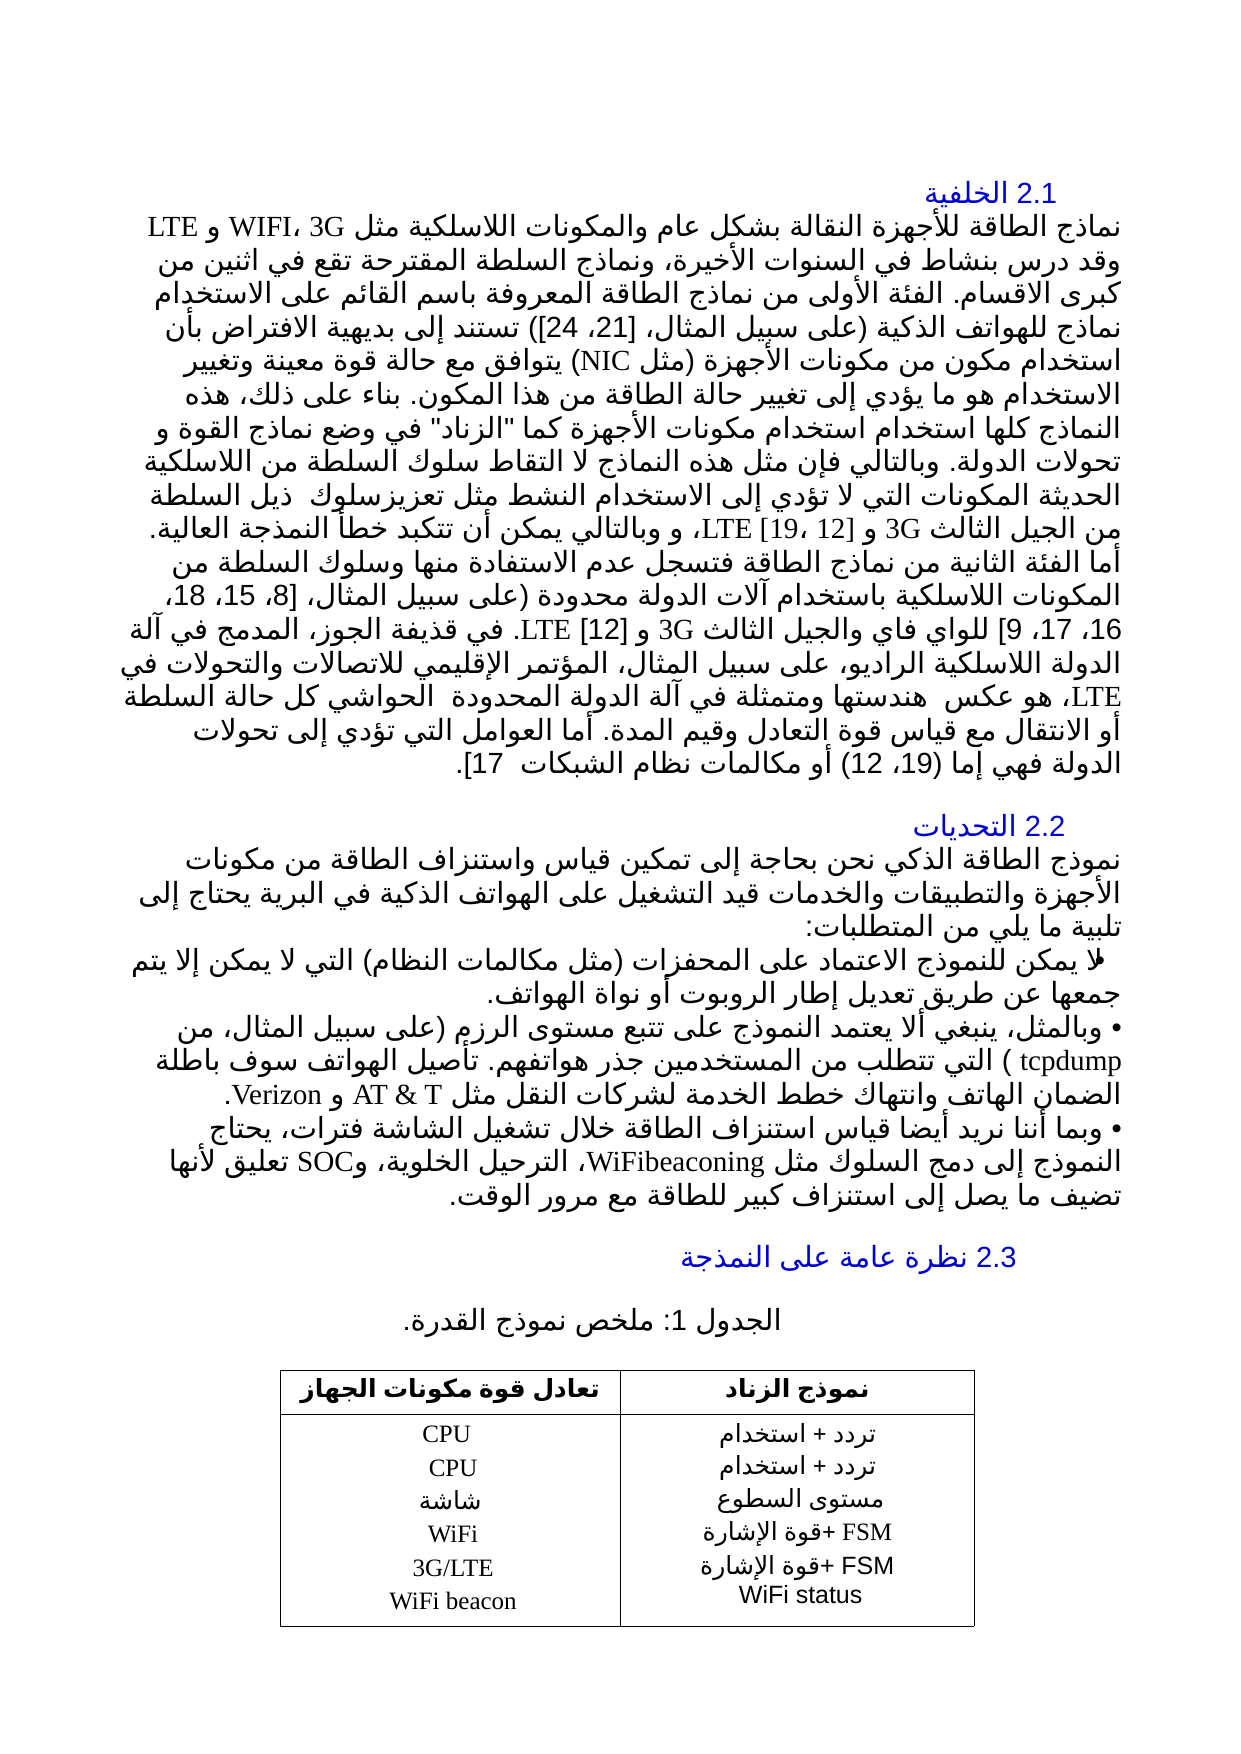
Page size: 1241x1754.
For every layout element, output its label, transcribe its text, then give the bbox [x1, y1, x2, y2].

text نموذج الطاقة الذكي نحن بحاجة إلى تمكين قياس واستنزاف الطاقة من مكونات الأجهزة والتطبيقات والخدمات قيد التشغيل على الهواتف الذكية في البرية يحتاج إلى تلبية ما يلي من المتطلبات: [118, 842, 1122, 943]
table_header تعادل قوة مكونات الجهاز [281, 1371, 620, 1414]
table_cell تردد + استخدام تردد + استخدام مستوى السطوع FSM +قوة الإشارة FSM +قوة الإشارة WiFi status الحالة الخلوية ثابت [621, 1415, 974, 1626]
text الجدول 1: ملخص نموذج القدرة. [118, 1302, 1122, 1336]
text 2.2 التحديات [118, 809, 1122, 842]
table_cell CPU CPU شاشة WiFi 3G/LTE WiFi beacon الاستدعاء الخلوي SOC Suspension [281, 1415, 620, 1626]
text • وبما أننا نريد أيضا قياس استنزاف الطاقة خلال تشغيل الشاشة فترات، يحتاج النموذج إلى دمج السلوك مثل WiFibeaconing، الترحيل الخلوية، وSOC تعليق لأنها تضيف ما يصل إلى استنزاف كبير للطاقة مع مرور الوقت. [118, 1111, 1122, 1211]
text • وبالمثل، ينبغي ألا يعتمد النموذج على تتبع مستوى الرزم (على سبيل المثال، من tcpdump ) التي تتطلب من المستخدمين جذر هواتفهم. تأصيل الهواتف سوف باطلة الضمان الهاتف وانتهاك خطط الخدمة لشركات النقل مثل AT & T و Verizon. [118, 1010, 1122, 1111]
text نماذج الطاقة للأجهزة النقالة بشكل عام والمكونات اللاسلكية مثل WIFI، 3G و LTE وقد درس بنشاط في السنوات الأخيرة، ونماذج السلطة المقترحة تقع في اثنين من كبرى الاقسام. الفئة الأولى من نماذج الطاقة المعروفة باسم القائم على الاستخدام نماذج للهواتف الذكية (على سبيل المثال، [21، 24]) تستند إلى بديهية الافتراض بأن استخدام مكون من مكونات الأجهزة (مثل NIC) يتوافق مع حالة قوة معينة وتغيير الاستخدام هو ما يؤدي إلى تغيير حالة الطاقة من هذا المكون. بناء على ذلك، هذه النماذج كلها استخدام استخدام مكونات الأجهزة كما "الزناد" في وضع نماذج القوة و تحولات الدولة. وبالتالي فإن مثل هذه النماذج لا التقاط سلوك السلطة من اللاسلكية الحديثة المكونات التي لا تؤدي إلى الاستخدام النشط مثل تعزيزسلوك ذيل السلطة من الجيل الثالث 3G و LTE [19، 12]، و وبالتالي يمكن أن تتكبد خطأ النمذجة العالية. أما الفئة الثانية من نماذج الطاقة فتسجل عدم الاستفادة منها وسلوك السلطة من المكونات اللاسلكية باستخدام آلات الدولة محدودة (على سبيل المثال، [8، 15، 18، 16، 17، 9] للواي فاي والجيل الثالث 3G و [12] LTE. في قذيفة الجوز، المدمج في آلة الدولة اللاسلكية الراديو، على سبيل المثال، المؤتمر الإقليمي للاتصالات والتحولات في LTE، هو عكس هندستها ومتمثلة في آلة الدولة المحدودة الحواشي كل حالة السلطة أو الانتقال مع قياس قوة التعادل وقيم المدة. أما العوامل التي تؤدي إلى تحولات الدولة فهي إما (19، 12) أو مكالمات نظام الشبكات 17]. [118, 209, 1122, 780]
table_header نموذج الزناد [621, 1371, 974, 1414]
text • لا يمكن للنموذج الاعتماد على المحفزات (مثل مكالمات النظام) التي لا يمكن إلا يتم جمعها عن طريق تعديل إطار الروبوت أو نواة الهواتف. [118, 943, 1122, 1010]
text 2.1 الخلفية [118, 176, 1122, 209]
text 2.3 نظرة عامة على النمذجة [118, 1240, 1122, 1274]
